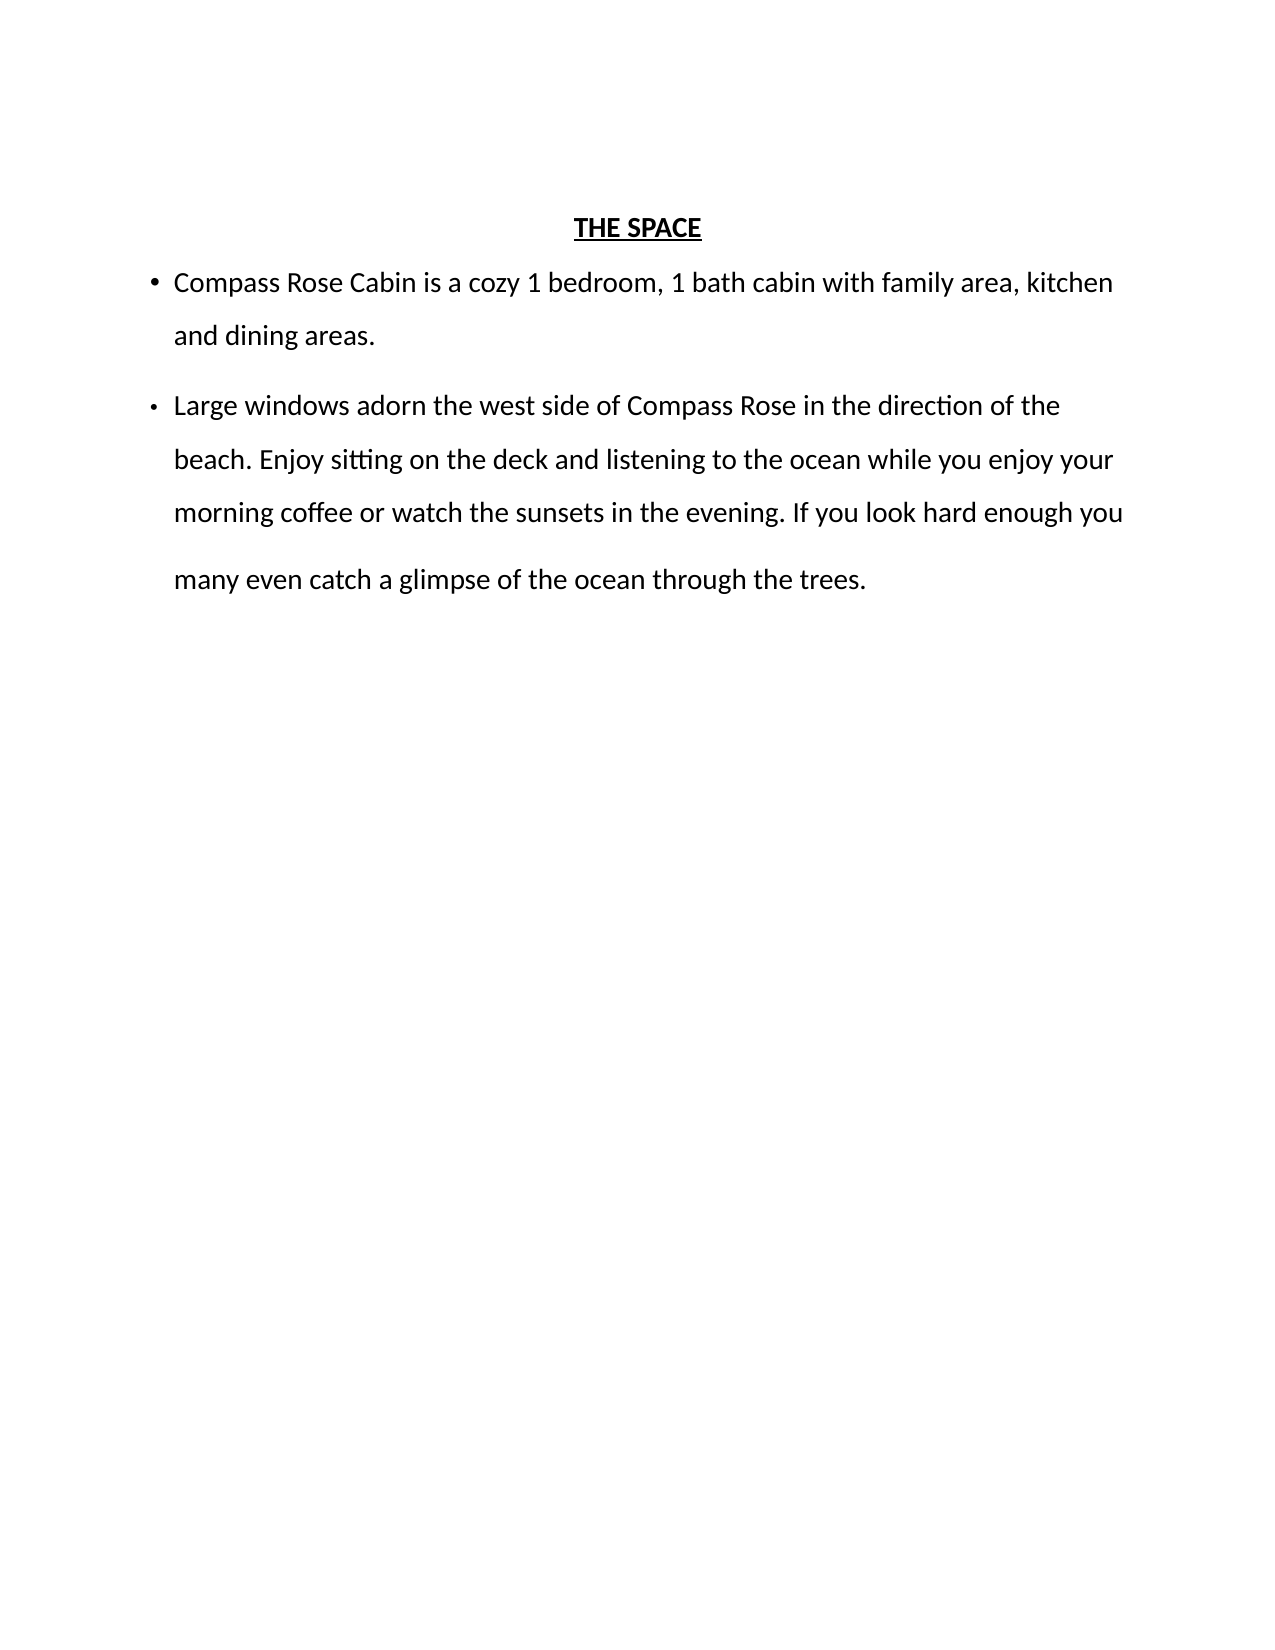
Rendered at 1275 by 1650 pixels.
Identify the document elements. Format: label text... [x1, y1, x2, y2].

list Large windows adorn the west side of Compass Rose in the direction of the beach. Enjoy sitting on the deck and listening to the ocean while you enjoy your morning coffee or watch the sunsets in the evening. If you look hard enough you many even catch a glimpse of the ocean through the trees. [150, 387, 1125, 598]
text THE SPACE [150, 209, 1125, 244]
list Compass Rose Cabin is a cozy 1 bedroom, 1 bath cabin with family area, kitchen and dining areas. [150, 264, 1125, 353]
